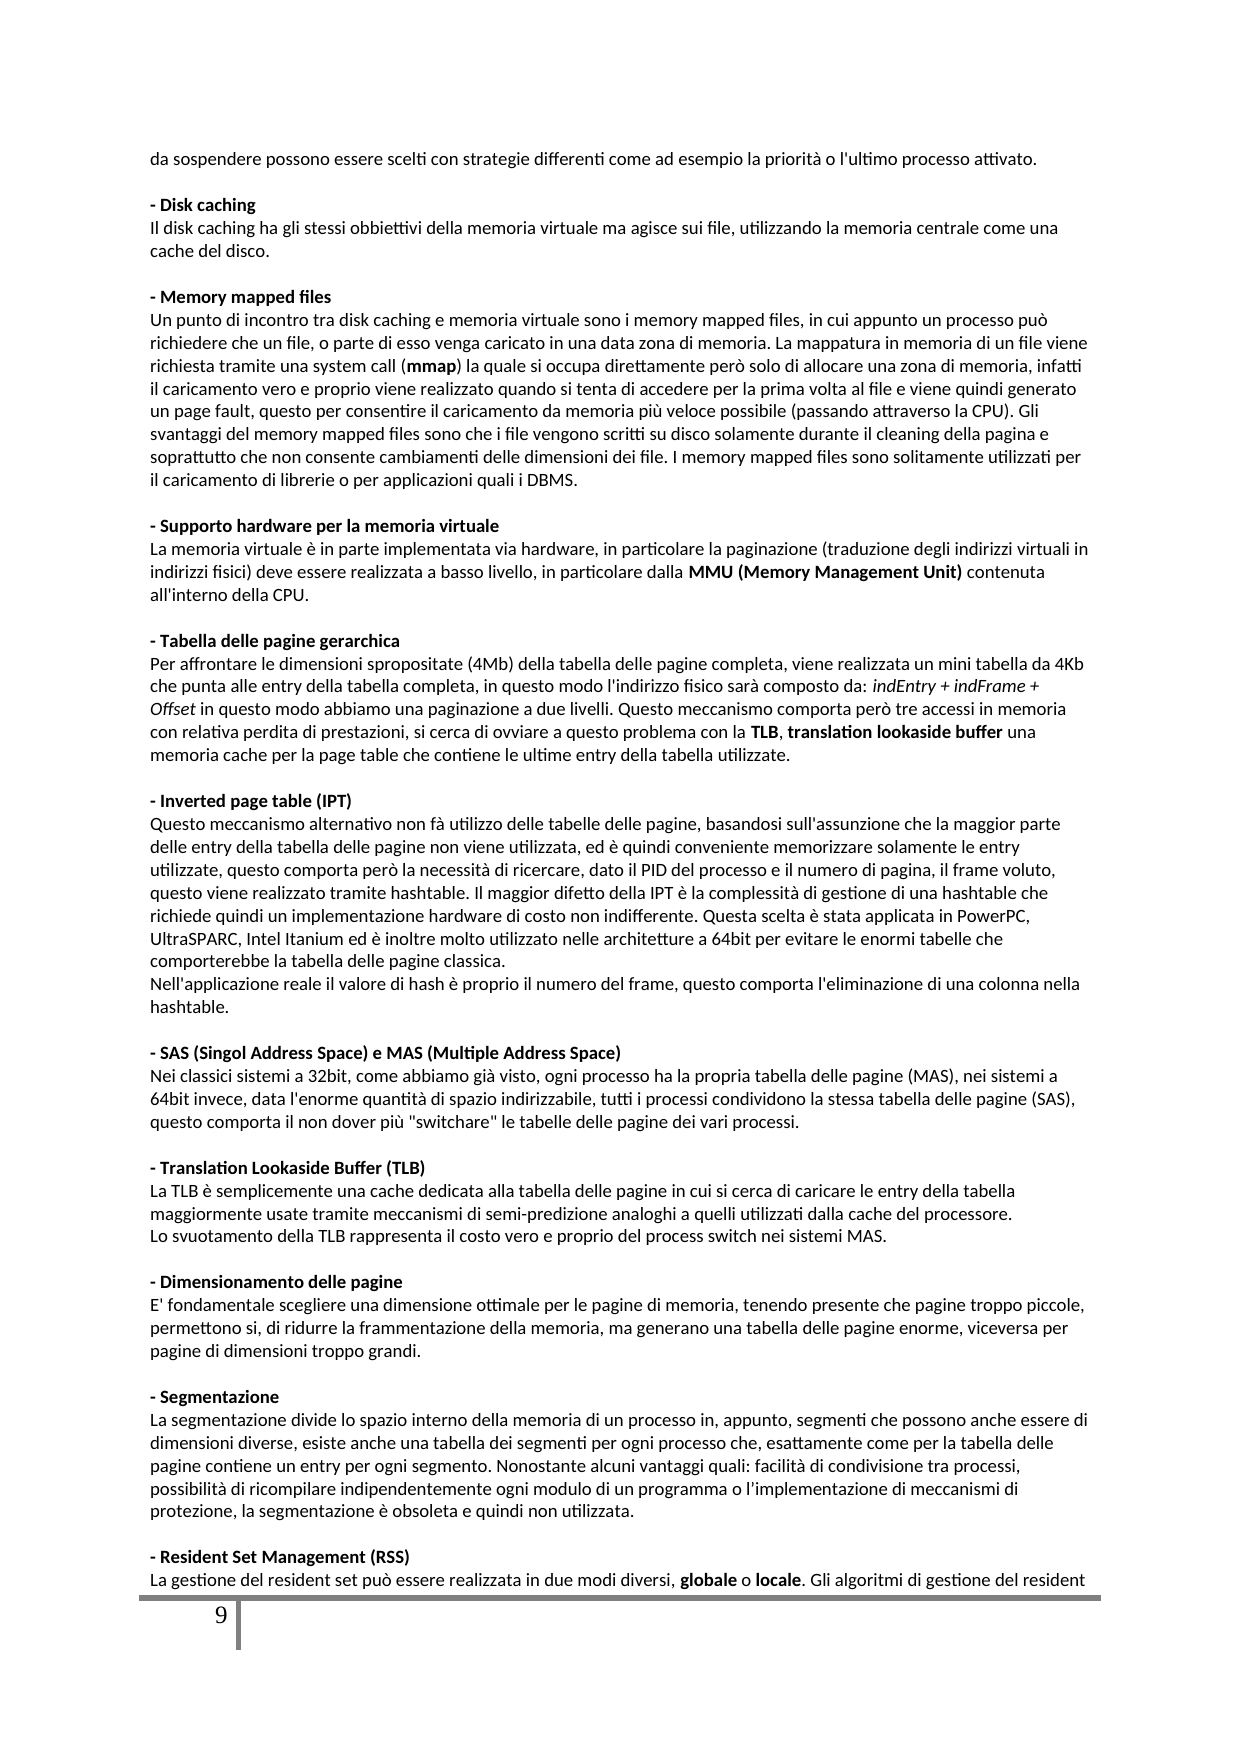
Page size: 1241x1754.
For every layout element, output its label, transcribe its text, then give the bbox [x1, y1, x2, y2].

text Un punto di incontro tra disk caching e memoria virtuale sono i memory mapped files, in cui appunto un processo può richiedere che un file, o parte di esso venga caricato in una data zona di memoria. La mappatura in memoria di un file viene richiesta tramite una system call (mmap) la quale si occupa direttamente però solo di allocare una zona di memoria, infatti il caricamento vero e proprio viene realizzato quando si tenta di accedere per la prima volta al file e viene quindi generato un page fault, questo per consentire il caricamento da memoria più veloce possibile (passando attraverso la CPU). Gli svantaggi del memory mapped files sono che i file vengono scritti su disco solamente durante il cleaning della pagina e soprattutto che non consente cambiamenti delle dimensioni dei file. I memory mapped files sono solitamente utilizzati per il caricamento di librerie o per applicazioni quali i DBMS. [150, 308, 1090, 491]
text La TLB è semplicemente una cache dedicata alla tabella delle pagine in cui si cerca di caricare le entry della tabella maggiormente usate tramite meccanismi di semi-predizione analoghi a quelli utilizzati dalla cache del processore. [150, 1179, 1090, 1225]
text - Disk caching [150, 193, 1090, 216]
text La memoria virtuale è in parte implementata via hardware, in particolare la paginazione (traduzione degli indirizzi virtuali in indirizzi fisici) deve essere realizzata a basso livello, in particolare dalla MMU (Memory Management Unit) contenuta all'interno della CPU. [150, 537, 1090, 606]
text da sospendere possono essere scelti con strategie differenti come ad esempio la priorità o l'ultimo processo attivato. [150, 148, 1090, 171]
text - Memory mapped files [150, 285, 1090, 308]
text Nell'applicazione reale il valore di hash è proprio il numero del frame, questo comporta l'eliminazione di una colonna nella hashtable. [150, 973, 1090, 1018]
text - Tabella delle pagine gerarchica [150, 629, 1090, 652]
text - Resident Set Management (RSS) [150, 1546, 1090, 1568]
text - Translation Lookaside Buffer (TLB) [150, 1156, 1090, 1179]
text - Dimensionamento delle pagine [150, 1271, 1090, 1293]
text - Segmentazione [150, 1385, 1090, 1408]
text E' fondamentale scegliere una dimensione ottimale per le pagine di memoria, tenendo presente che pagine troppo piccole, permettono si, di ridurre la frammentazione della memoria, ma generano una tabella delle pagine enorme, viceversa per pagine di dimensioni troppo grandi. [150, 1293, 1090, 1362]
text Il disk caching ha gli stessi obbiettivi della memoria virtuale ma agisce sui file, utilizzando la memoria centrale come una cache del disco. [150, 216, 1090, 262]
text - SAS (Singol Address Space) e MAS (Multiple Address Space) [150, 1041, 1090, 1064]
text - Supporto hardware per la memoria virtuale [150, 514, 1090, 537]
text - Inverted page table (IPT) [150, 789, 1090, 812]
text La segmentazione divide lo spazio interno della memoria di un processo in, appunto, segmenti che possono anche essere di dimensioni diverse, esiste anche una tabella dei segmenti per ogni processo che, esattamente come per la tabella delle pagine contiene un entry per ogni segmento. Nonostante alcuni vantaggi quali: facilità di condivisione tra processi, possibilità di ricompilare indipendentemente ogni modulo di un programma o l’implementazione di meccanismi di protezione, la segmentazione è obsoleta e quindi non utilizzata. [150, 1408, 1090, 1523]
text Lo svuotamento della TLB rappresenta il costo vero e proprio del process switch nei sistemi MAS. [150, 1225, 1090, 1248]
text Nei classici sistemi a 32bit, come abbiamo già visto, ogni processo ha la propria tabella delle pagine (MAS), nei sistemi a 64bit invece, data l'enorme quantità di spazio indirizzabile, tutti i processi condividono la stessa tabella delle pagine (SAS), questo comporta il non dover più "switchare" le tabelle delle pagine dei vari processi. [150, 1064, 1090, 1133]
text La gestione del resident set può essere realizzata in due modi diversi, globale o locale. Gli algoritmi di gestione del resident [150, 1568, 1090, 1591]
text Per affrontare le dimensioni spropositate (4Mb) della tabella delle pagine completa, viene realizzata un mini tabella da 4Kb che punta alle entry della tabella completa, in questo modo l'indirizzo fisico sarà composto da: indEntry + indFrame + Offset in questo modo abbiamo una paginazione a due livelli. Questo meccanismo comporta però tre accessi in memoria con relativa perdita di prestazioni, si cerca di ovviare a questo problema con la TLB, translation lookaside buffer una memoria cache per la page table che contiene le ultime entry della tabella utilizzate. [150, 652, 1090, 766]
text Questo meccanismo alternativo non fà utilizzo delle tabelle delle pagine, basandosi sull'assunzione che la maggior parte delle entry della tabella delle pagine non viene utilizzata, ed è quindi conveniente memorizzare solamente le entry utilizzate, questo comporta però la necessità di ricercare, dato il PID del processo e il numero di pagina, il frame voluto, questo viene realizzato tramite hashtable. Il maggior difetto della IPT è la complessità di gestione di una hashtable che richiede quindi un implementazione hardware di costo non indifferente. Questa scelta è stata applicata in PowerPC, UltraSPARC, Intel Itanium ed è inoltre molto utilizzato nelle architetture a 64bit per evitare le enormi tabelle che comporterebbe la tabella delle pagine classica. [150, 812, 1090, 973]
